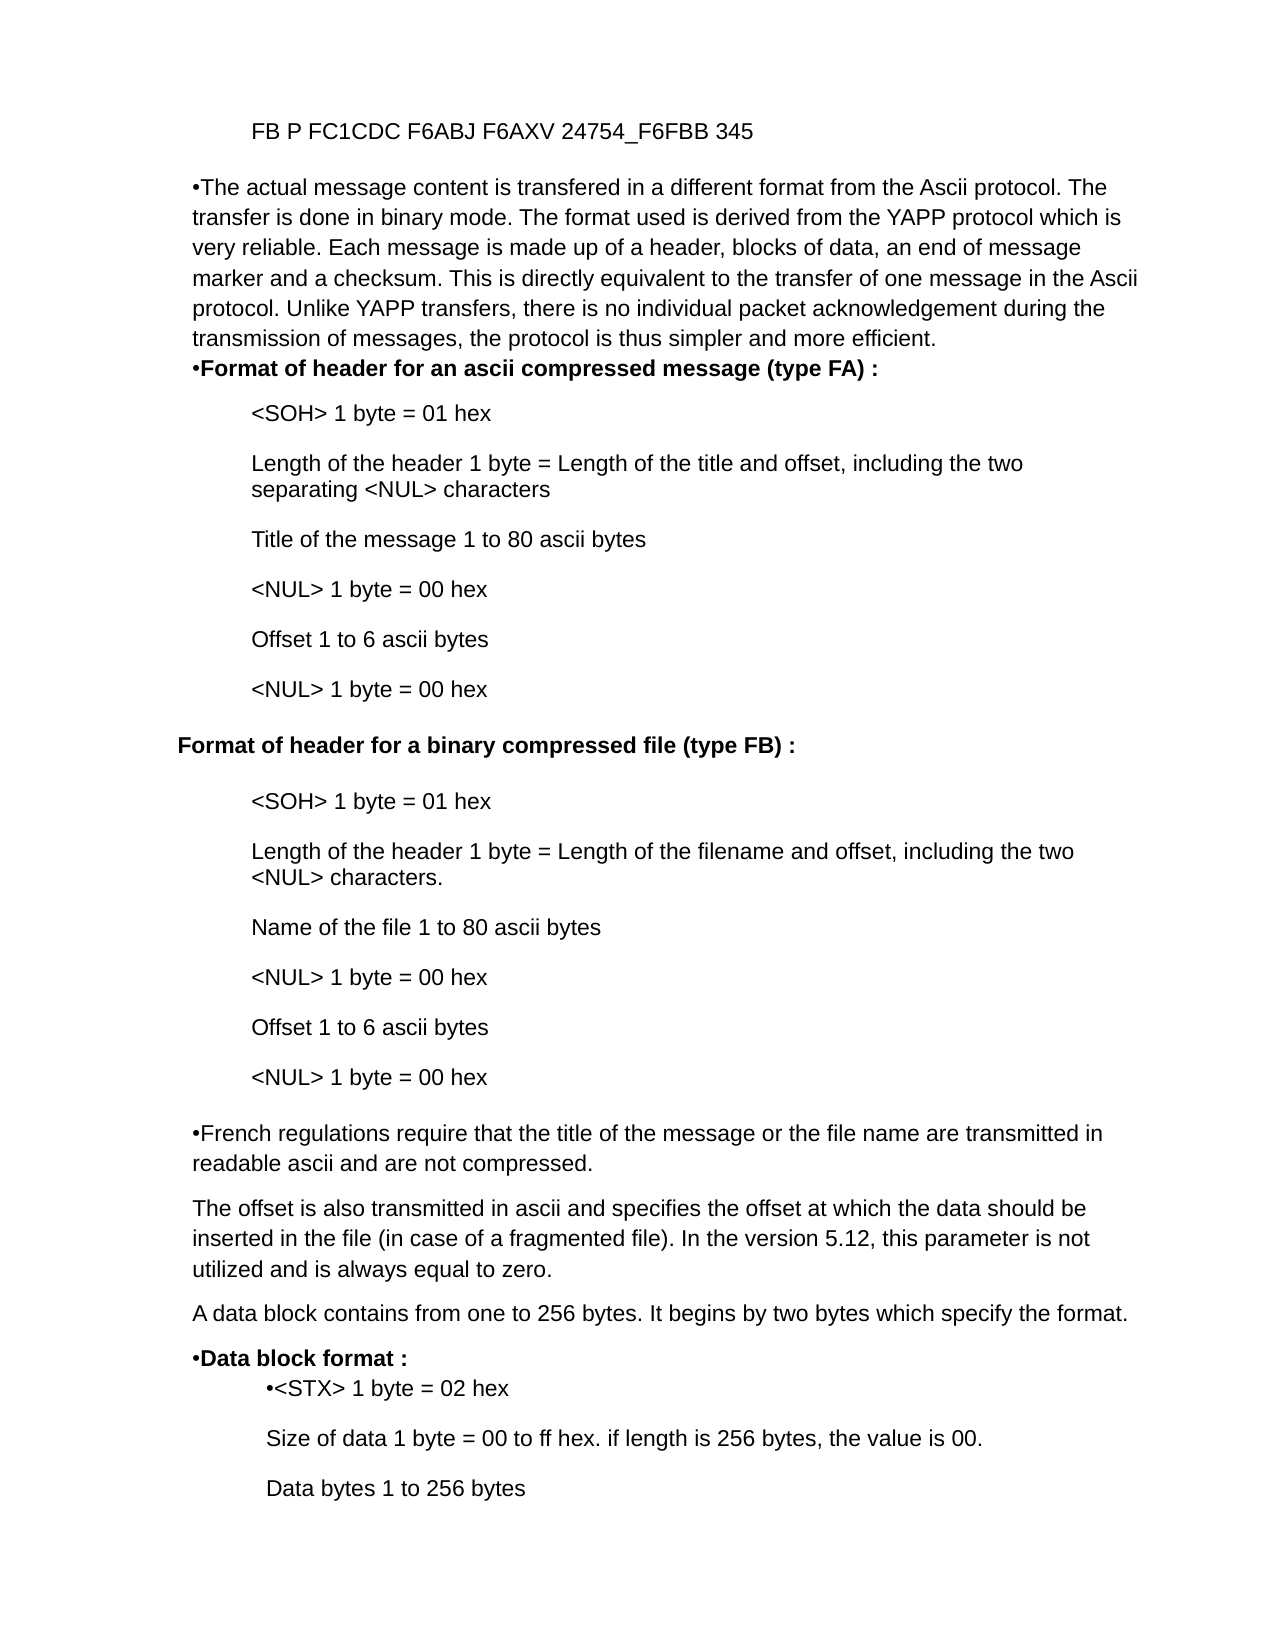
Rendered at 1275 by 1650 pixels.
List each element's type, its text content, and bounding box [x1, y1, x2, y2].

list <NUL> 1 byte = 00 hex [177, 964, 1098, 991]
list A data block contains from one to 256 bytes. It begins by two bytes which specify the format. [118, 1300, 1157, 1327]
list French regulations require that the title of the message or the file name are transmitted in readable ascii and are not compressed. [118, 1120, 1157, 1177]
list <NUL> 1 byte = 00 hex [177, 1064, 1098, 1091]
list Format of header for an ascii compressed message (type FA) : [118, 355, 1157, 382]
list Length of the header 1 byte = Length of the filename and offset, including the two <NUL> characters. [177, 838, 1098, 891]
list Offset 1 to 6 ascii bytes [177, 1014, 1098, 1041]
text Format of header for a binary compressed file (type FB) : [177, 732, 1098, 758]
list <NUL> 1 byte = 00 hex [177, 576, 1098, 603]
list Offset 1 to 6 ascii bytes [177, 626, 1098, 653]
list The offset is also transmitted in ascii and specifies the offset at which the data should be inserted in the file (in case of a fragmented file). In the version 5.12, this parameter is not utilized and is always equal to zero. [118, 1195, 1157, 1282]
list <STX> 1 byte = 02 hex [118, 1375, 1157, 1402]
list Name of the file 1 to 80 ascii bytes [177, 914, 1098, 941]
list <SOH> 1 byte = 01 hex [177, 400, 1098, 426]
list Title of the message 1 to 80 ascii bytes [177, 526, 1098, 553]
list <NUL> 1 byte = 00 hex [177, 676, 1098, 703]
list Size of data 1 byte = 00 to ff hex. if length is 256 bytes, the value is 00. [118, 1425, 1157, 1452]
list Data bytes 1 to 256 bytes [118, 1475, 1157, 1502]
list <SOH> 1 byte = 01 hex [177, 788, 1098, 814]
list FB P FC1CDC F6ABJ F6AXV 24754_F6FBB 345 [177, 118, 1098, 144]
list Data block format : [118, 1345, 1157, 1372]
list The actual message content is transfered in a different format from the Ascii protocol. The transfer is done in binary mode. The format used is derived from the YAPP protocol which is very reliable. Each message is made up of a header, blocks of data, an end of message marker and a checksum. This is directly equivalent to the transfer of one message in the Ascii protocol. Unlike YAPP transfers, there is no individual packet acknowledgement during the transmission of messages, the protocol is thus simpler and more efficient. [118, 174, 1157, 351]
list Length of the header 1 byte = Length of the title and offset, including the two separating <NUL> characters [177, 450, 1098, 503]
